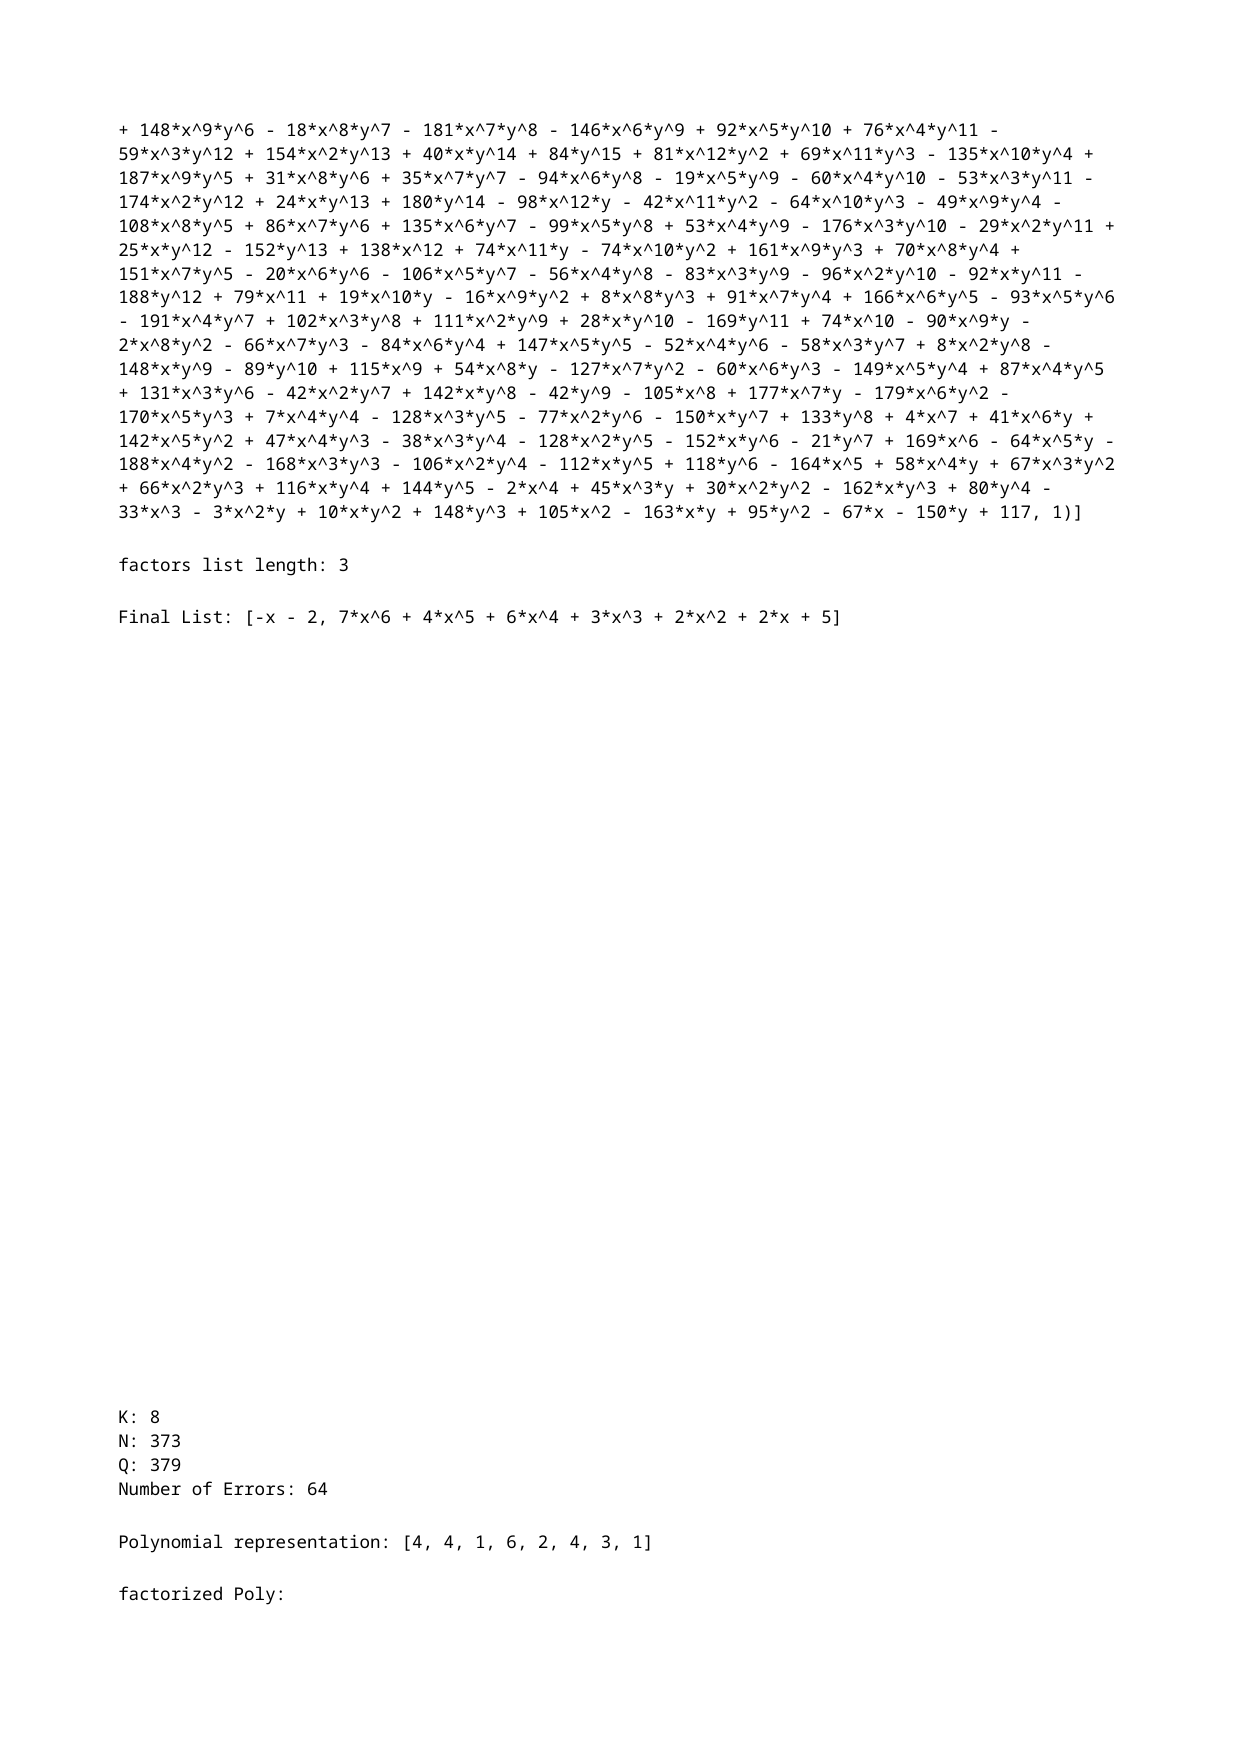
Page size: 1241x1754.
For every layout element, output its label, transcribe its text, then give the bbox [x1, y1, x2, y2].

text + 148*x^9*y^6 - 18*x^8*y^7 - 181*x^7*y^8 - 146*x^6*y^9 + 92*x^5*y^10 + 76*x^4*y^11 - 59*x^3*y^12 + 154*x^2*y^13 + 40*x*y^14 + 84*y^15 + 81*x^12*y^2 + 69*x^11*y^3 - 135*x^10*y^4 + 187*x^9*y^5 + 31*x^8*y^6 + 35*x^7*y^7 - 94*x^6*y^8 - 19*x^5*y^9 - 60*x^4*y^10 - 53*x^3*y^11 - 174*x^2*y^12 + 24*x*y^13 + 180*y^14 - 98*x^12*y - 42*x^11*y^2 - 64*x^10*y^3 - 49*x^9*y^4 - 108*x^8*y^5 + 86*x^7*y^6 + 135*x^6*y^7 - 99*x^5*y^8 + 53*x^4*y^9 - 176*x^3*y^10 - 29*x^2*y^11 + 25*x*y^12 - 152*y^13 + 138*x^12 + 74*x^11*y - 74*x^10*y^2 + 161*x^9*y^3 + 70*x^8*y^4 + 151*x^7*y^5 - 20*x^6*y^6 - 106*x^5*y^7 - 56*x^4*y^8 - 83*x^3*y^9 - 96*x^2*y^10 - 92*x*y^11 - 188*y^12 + 79*x^11 + 19*x^10*y - 16*x^9*y^2 + 8*x^8*y^3 + 91*x^7*y^4 + 166*x^6*y^5 - 93*x^5*y^6 - 191*x^4*y^7 + 102*x^3*y^8 + 111*x^2*y^9 + 28*x*y^10 - 169*y^11 + 74*x^10 - 90*x^9*y - 2*x^8*y^2 - 66*x^7*y^3 - 84*x^6*y^4 + 147*x^5*y^5 - 52*x^4*y^6 - 58*x^3*y^7 + 8*x^2*y^8 - 148*x*y^9 - 89*y^10 + 115*x^9 + 54*x^8*y - 127*x^7*y^2 - 60*x^6*y^3 - 149*x^5*y^4 + 87*x^4*y^5 + 131*x^3*y^6 - 42*x^2*y^7 + 142*x*y^8 - 42*y^9 - 105*x^8 + 177*x^7*y - 179*x^6*y^2 - 170*x^5*y^3 + 7*x^4*y^4 - 128*x^3*y^5 - 77*x^2*y^6 - 150*x*y^7 + 133*y^8 + 4*x^7 + 41*x^6*y + 142*x^5*y^2 + 47*x^4*y^3 - 38*x^3*y^4 - 128*x^2*y^5 - 152*x*y^6 - 21*y^7 + 169*x^6 - 64*x^5*y - 188*x^4*y^2 - 168*x^3*y^3 - 106*x^2*y^4 - 112*x*y^5 + 118*y^6 - 164*x^5 + 58*x^4*y + 67*x^3*y^2 + 66*x^2*y^3 + 116*x*y^4 + 144*y^5 - 2*x^4 + 45*x^3*y + 30*x^2*y^2 - 162*x*y^3 + 80*y^4 - 33*x^3 - 3*x^2*y + 10*x*y^2 + 148*y^3 + 105*x^2 - 163*x*y + 95*y^2 - 67*x - 150*y + 117, 1)] [118, 118, 1122, 524]
text factorized Poly: [118, 1582, 1122, 1606]
text Final List: [-x - 2, 7*x^6 + 4*x^5 + 6*x^4 + 3*x^3 + 2*x^2 + 2*x + 5] [118, 605, 1122, 629]
text N: 373 [118, 1429, 1122, 1453]
text Number of Errors: 64 [118, 1477, 1122, 1501]
text Q: 379 [118, 1453, 1122, 1477]
text K: 8 [118, 1405, 1122, 1429]
text Polynomial representation: [4, 4, 1, 6, 2, 4, 3, 1] [118, 1529, 1122, 1553]
text factors list length: 3 [118, 552, 1122, 576]
